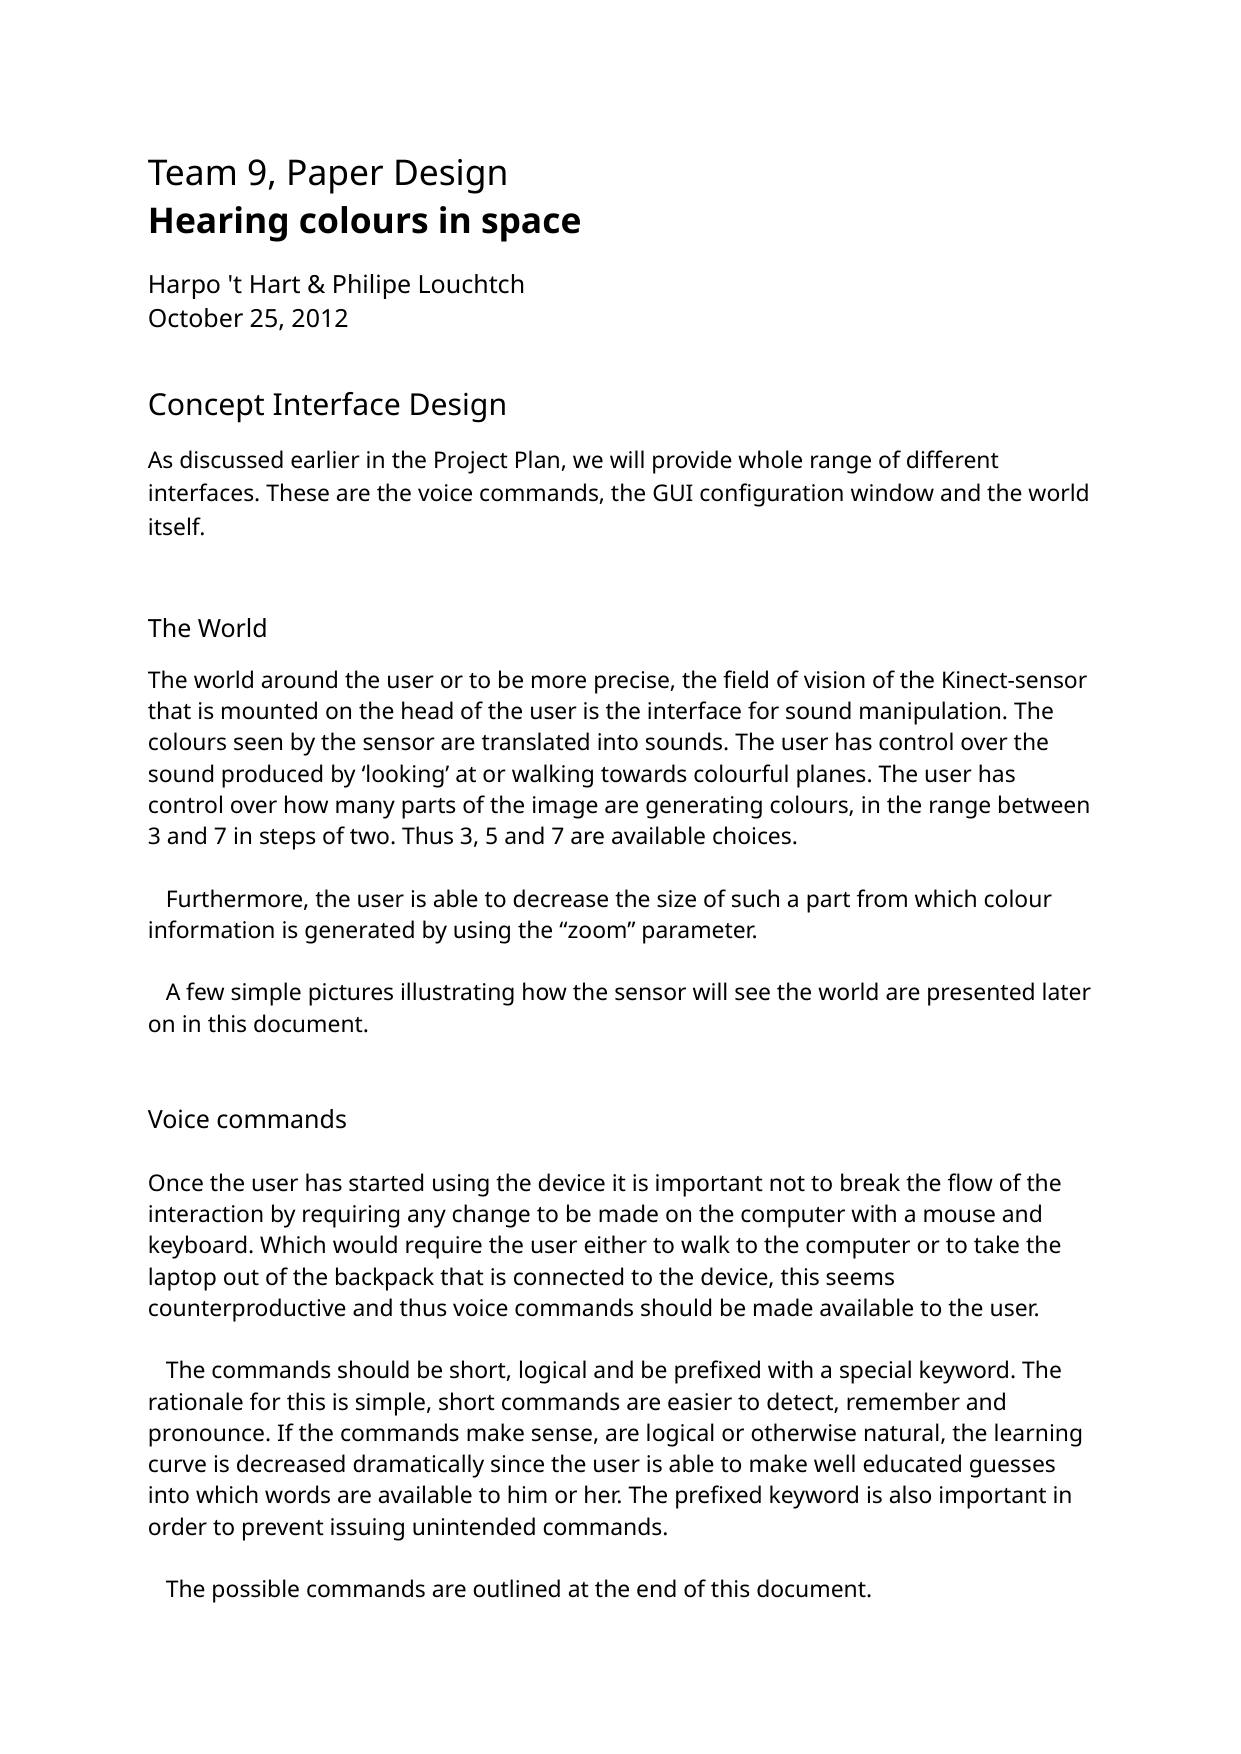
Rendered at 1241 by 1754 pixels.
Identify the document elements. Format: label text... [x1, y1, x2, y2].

text The World [148, 611, 1093, 645]
text Furthermore, the user is able to decrease the size of such a part from which colour information is generated by using the “zoom” parameter. [148, 883, 1093, 945]
text October 25, 2012 [148, 301, 1093, 335]
text Harpo 't Hart & Philipe Louchtch [148, 267, 1093, 301]
text The world around the user or to be more precise, the field of vision of the Kinect-sensor that is mounted on the head of the user is the interface for sound manipulation. The colours seen by the sensor are translated into sounds. The user has control over the sound produced by ‘looking’ at or walking towards colourful planes. The user has control over how many parts of the image are generating colours, in the range between 3 and 7 in steps of two. Thus 3, 5 and 7 are available choices. [148, 664, 1093, 851]
text Voice commands [148, 1101, 1093, 1135]
text Hearing colours in space [148, 196, 1093, 244]
text A few simple pictures illustrating how the sensor will see the world are presented later on in this document. [148, 976, 1093, 1039]
text Concept Interface Design [148, 383, 1093, 424]
text The commands should be short, logical and be prefixed with a special keyword. The rationale for this is simple, short commands are easier to detect, remember and pronounce. If the commands make sense, are logical or otherwise natural, the learning curve is decreased dramatically since the user is able to make well educated guesses into which words are available to him or her. The prefixed keyword is also important in order to prevent issuing unintended commands. [148, 1354, 1093, 1542]
text Once the user has started using the device it is important not to break the flow of the interaction by requiring any change to be made on the computer with a mouse and keyboard. Which would require the user either to walk to the computer or to take the laptop out of the backpack that is connected to the device, this seems counterproductive and thus voice commands should be made available to the user. [148, 1167, 1093, 1323]
text As discussed earlier in the Project Plan, we will provide whole range of different interfaces. These are the voice commands, the GUI configuration window and the world itself. [148, 444, 1093, 542]
text The possible commands are outlined at the end of this document. [148, 1573, 1093, 1604]
text Team 9, Paper Design [148, 148, 1093, 196]
